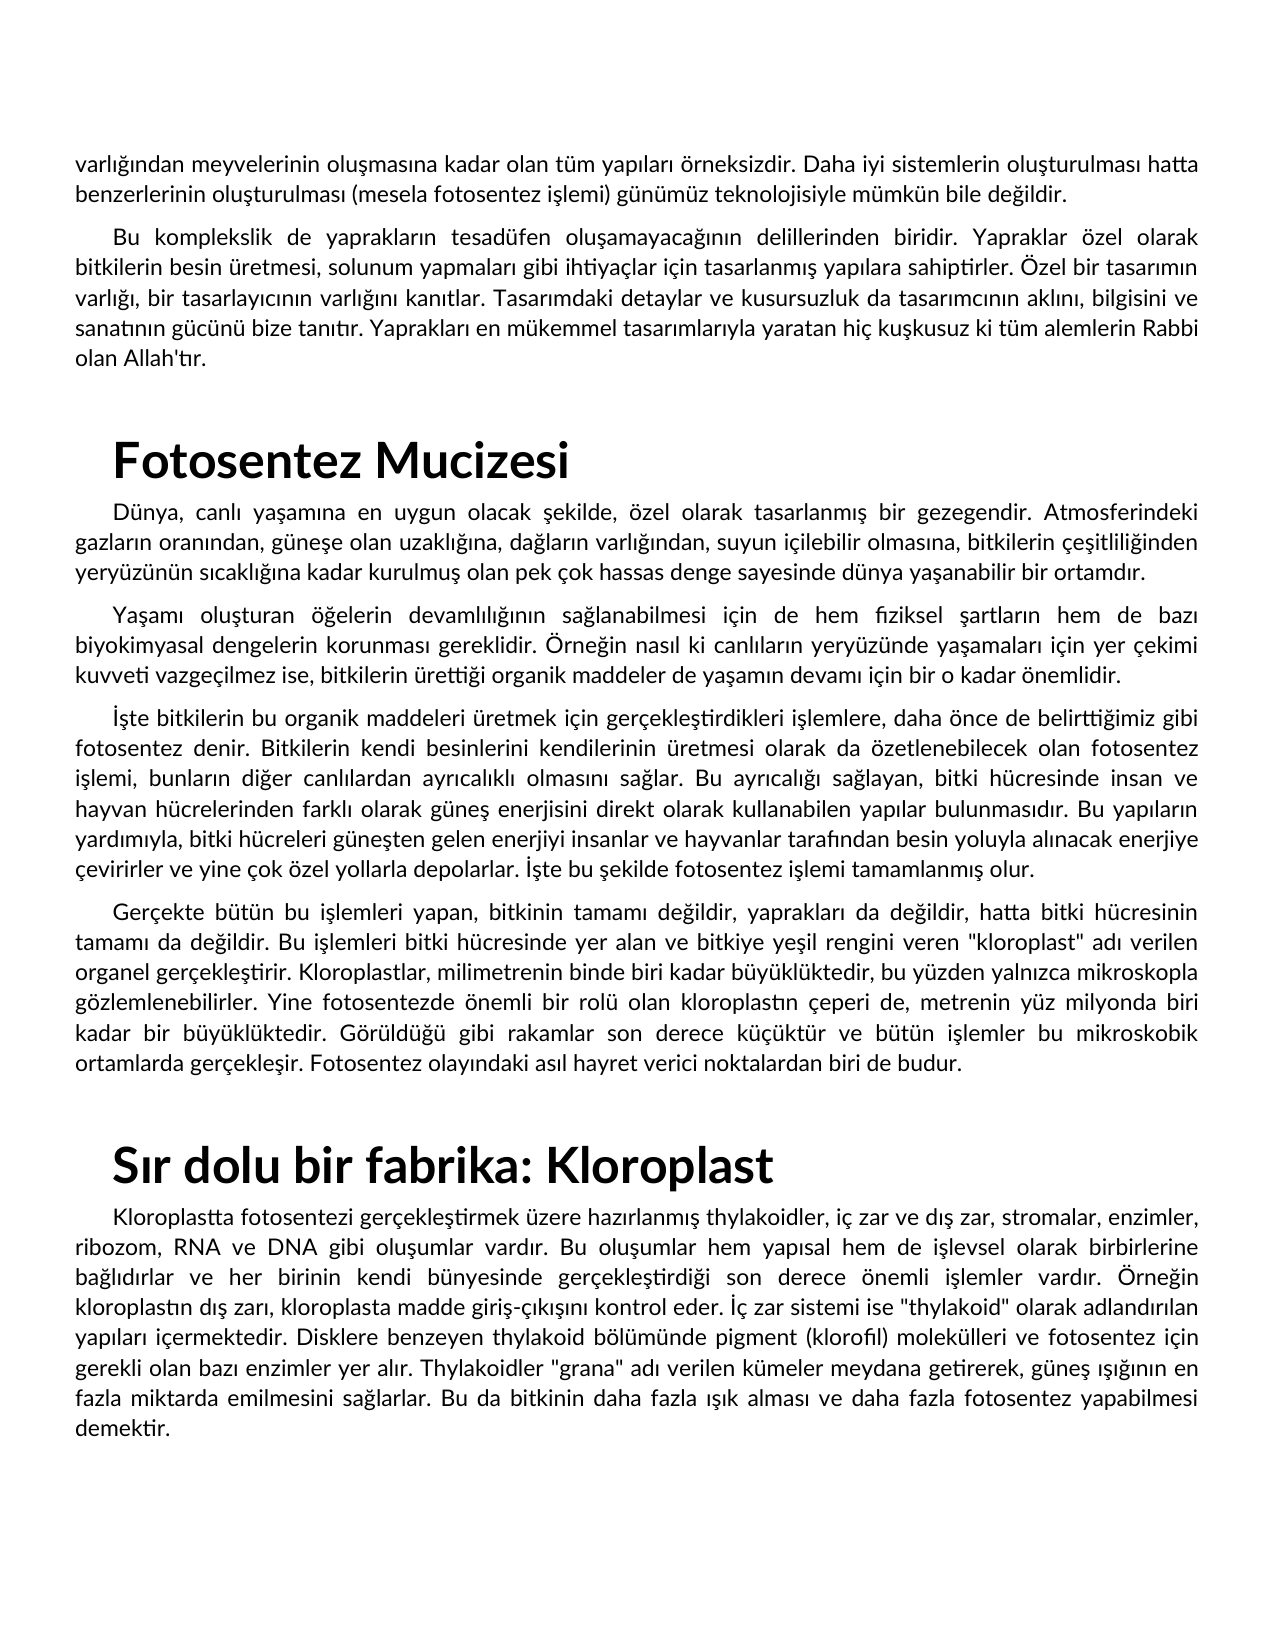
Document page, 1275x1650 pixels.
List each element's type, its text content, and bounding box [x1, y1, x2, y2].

text İşte bitkilerin bu organik maddeleri üretmek için gerçekleştirdikleri işlemlere, daha önce de belirttiğimiz gibi fotosentez denir. Bitkilerin kendi besinlerini kendilerinin üretmesi olarak da özetlenebilecek olan fotosentez işlemi, bunların diğer canlılardan ayrıcalıklı olmasını sağlar. Bu ayrıcalığı sağlayan, bitki hücresinde insan ve hayvan hücrelerinden farklı olarak güneş enerjisini direkt olarak kullanabilen yapılar bulunmasıdır. Bu yapıların yardımıyla, bitki hücreleri güneşten gelen enerjiyi insanlar ve hayvanlar tarafından besin yoluyla alınacak enerjiye çevirirler ve yine çok özel yollarla depolarlar. İşte bu şekilde fotosentez işlemi tamamlanmış olur. [75, 704, 1200, 882]
subtitle Fotosentez Mucizesi [112, 429, 1200, 489]
text Gerçekte bütün bu işlemleri yapan, bitkinin tamamı değildir, yaprakları da değildir, hatta bitki hücresinin tamamı da değildir. Bu işlemleri bitki hücresinde yer alan ve bitkiye yeşil rengini veren "kloroplast" adı verilen organel gerçekleştirir. Kloroplastlar, milimetrenin binde biri kadar büyüklüktedir, bu yüzden yalnızca mikroskopla gözlemlenebilirler. Yine fotosentezde önemli bir rolü olan kloroplastın çeperi de, metrenin yüz milyonda biri kadar bir büyüklüktedir. Görüldüğü gibi rakamlar son derece küçüktür ve bütün işlemler bu mikroskobik ortamlarda gerçekleşir. Fotosentez olayındaki asıl hayret verici noktalardan biri de budur. [75, 897, 1200, 1076]
subtitle Sır dolu bir fabrika: Kloroplast [112, 1134, 1200, 1194]
text varlığından meyvelerinin oluşmasına kadar olan tüm yapıları örneksizdir. Daha iyi sistemlerin oluşturulması hatta benzerlerinin oluşturulması (mesela fotosentez işlemi) günümüz teknolojisiyle mümkün bile değildir. [75, 150, 1200, 208]
text Dünya, canlı yaşamına en uygun olacak şekilde, özel olarak tasarlanmış bir gezegendir. Atmosferindeki gazların oranından, güneşe olan uzaklığına, dağların varlığından, suyun içilebilir olmasına, bitkilerin çeşitliliğinden yeryüzünün sıcaklığına kadar kurulmuş olan pek çok hassas denge sayesinde dünya yaşanabilir bir ortamdır. [75, 497, 1200, 585]
text Bu komplekslik de yaprakların tesadüfen oluşamayacağının delillerinden biridir. Yapraklar özel olarak bitkilerin besin üretmesi, solunum yapmaları gibi ihtiyaçlar için tasarlanmış yapılara sahiptirler. Özel bir tasarımın varlığı, bir tasarlayıcının varlığını kanıtlar. Tasarımdaki detaylar ve kusursuzluk da tasarımcının aklını, bilgisini ve sanatının gücünü bize tanıtır. Yaprakları en mükemmel tasarımlarıyla yaratan hiç kuşkusuz ki tüm alemlerin Rabbi olan Allah'tır. [75, 223, 1200, 371]
text Yaşamı oluşturan öğelerin devamlılığının sağlanabilmesi için de hem fiziksel şartların hem de bazı biyokimyasal dengelerin korunması gereklidir. Örneğin nasıl ki canlıların yeryüzünde yaşamaları için yer çekimi kuvveti vazgeçilmez ise, bitkilerin ürettiği organik maddeler de yaşamın devamı için bir o kadar önemlidir. [75, 601, 1200, 688]
text Kloroplastta fotosentezi gerçekleştirmek üzere hazırlanmış thylakoidler, iç zar ve dış zar, stromalar, enzimler, ribozom, RNA ve DNA gibi oluşumlar vardır. Bu oluşumlar hem yapısal hem de işlevsel olarak birbirlerine bağlıdırlar ve her birinin kendi bünyesinde gerçekleştirdiği son derece önemli işlemler vardır. Örneğin kloroplastın dış zarı, kloroplasta madde giriş-çıkışını kontrol eder. İç zar sistemi ise "thylakoid" olarak adlandırılan yapıları içermektedir. Disklere benzeyen thylakoid bölümünde pigment (klorofil) molekülleri ve fotosentez için gerekli olan bazı enzimler yer alır. Thylakoidler "grana" adı verilen kümeler meydana getirerek, güneş ışığının en fazla miktarda emilmesini sağlarlar. Bu da bitkinin daha fazla ışık alması ve daha fazla fotosentez yapabilmesi demektir. [75, 1202, 1200, 1441]
